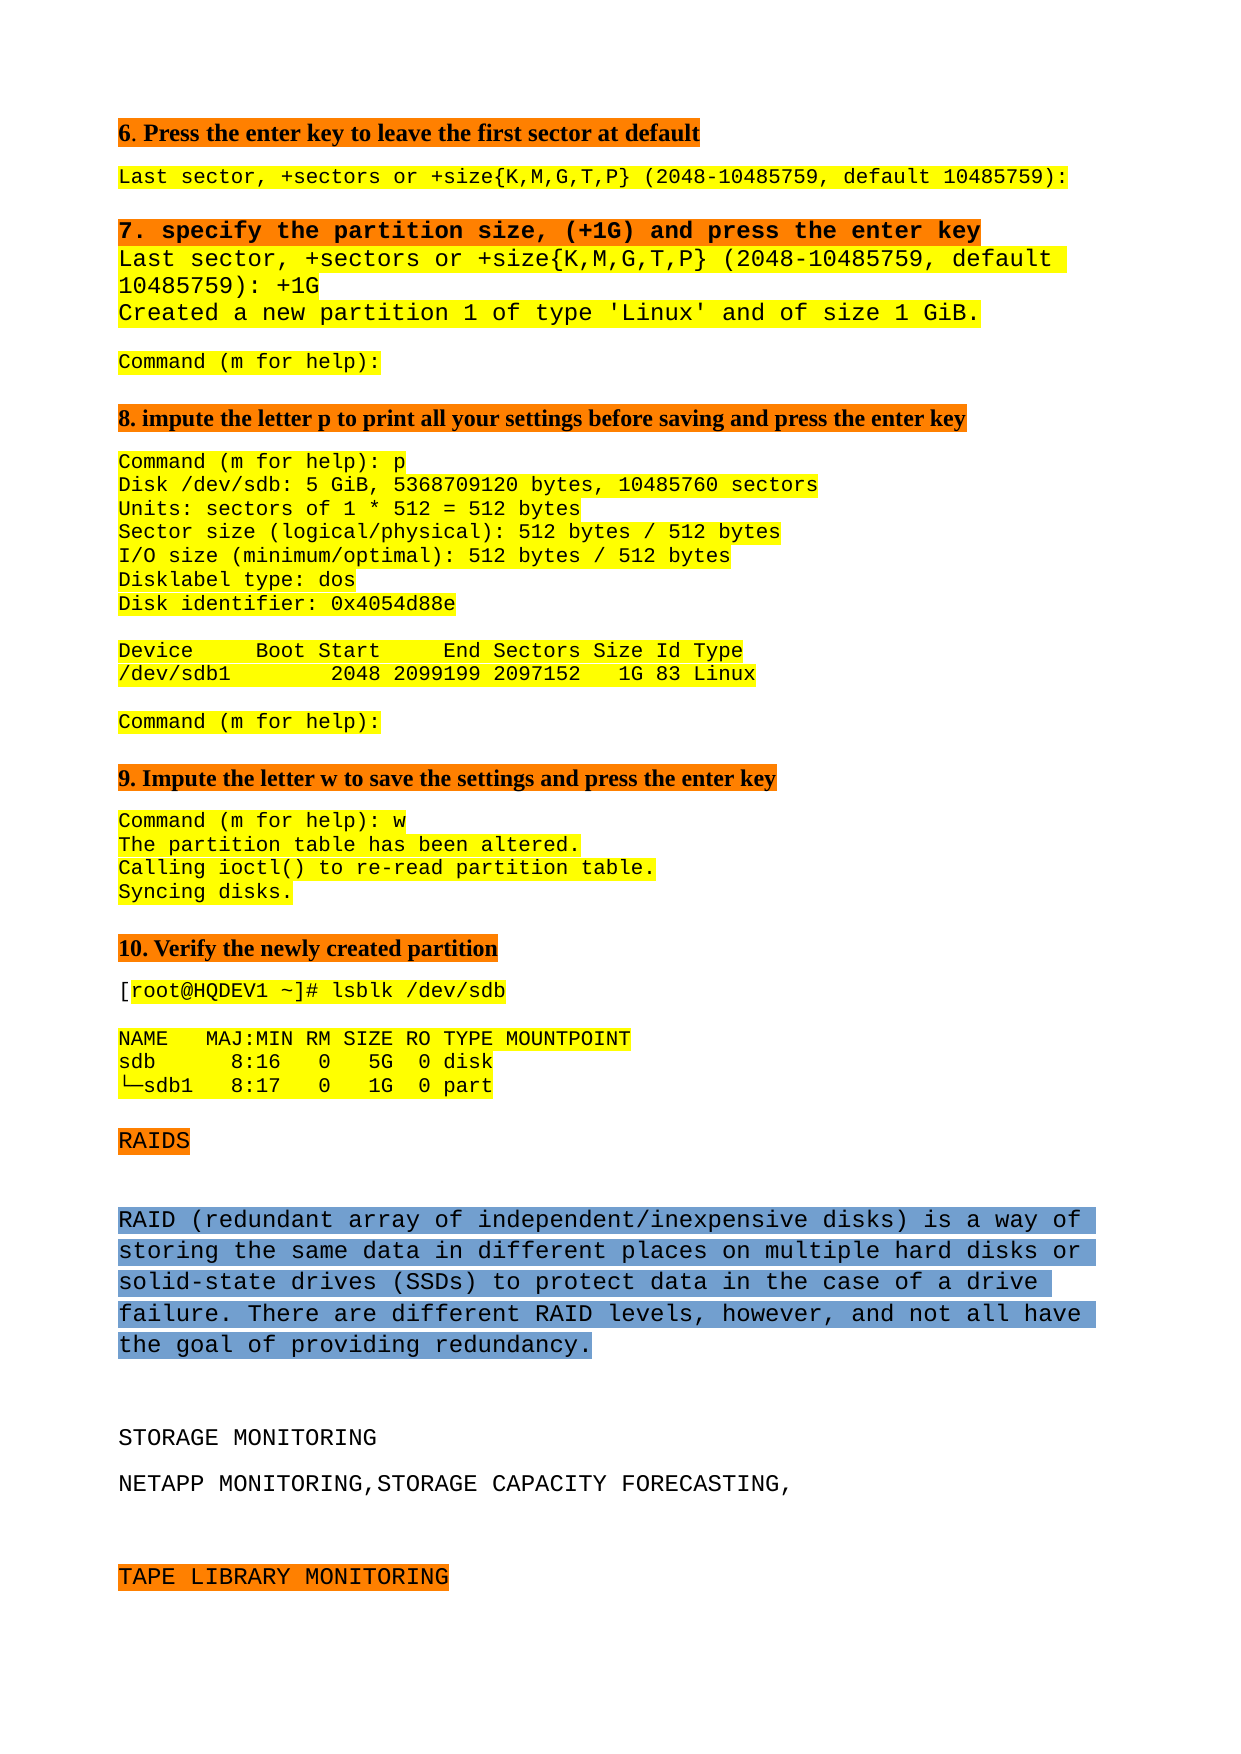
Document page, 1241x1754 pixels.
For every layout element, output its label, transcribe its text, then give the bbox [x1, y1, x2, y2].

text NAME MAJ:MIN RM SIZE RO TYPE MOUNTPOINT [118, 1028, 1122, 1051]
text STORAGE MONITORING [118, 1425, 1122, 1452]
text 8. impute the letter p to print all your settings before saving and press the enter key [118, 404, 1122, 432]
text 9. Impute the letter w to save the settings and press the enter key [118, 764, 1122, 791]
text 10. Verify the newly created partition [118, 934, 1122, 962]
text The partition table has been altered. [118, 834, 1122, 857]
text NETAPP MONITORING,STORAGE CAPACITY FORECASTING, [118, 1471, 1122, 1498]
text Last sector, +sectors or +size{K,M,G,T,P} (2048-10485759, default 10485759): [118, 166, 1122, 189]
text 7. specify the partition size, (+1G) and press the enter key [118, 219, 1122, 246]
text RAID (redundant array of independent/inexpensive disks) is a way of storing the same data in different places on multiple hard disks or solid-state drives (SSDs) to protect data in the case of a drive failure. There are different RAID levels, however, and not all have the goal of providing redundancy. [118, 1207, 1122, 1359]
text Command (m for help): [118, 711, 1122, 734]
text Command (m for help): p [118, 451, 1122, 474]
text Syncing disks. [118, 881, 1122, 905]
text └─sdb1 8:17 0 1G 0 part [118, 1075, 1122, 1099]
text Command (m for help): [118, 351, 1122, 375]
text Command (m for help): w [118, 810, 1122, 834]
text Disk identifier: 0x4054d88e [118, 592, 1122, 616]
text Disklabel type: dos [118, 569, 1122, 592]
text Last sector, +sectors or +size{K,M,G,T,P} (2048-10485759, default 10485759): +1G [118, 246, 1122, 300]
text Created a new partition 1 of type 'Linux' and of size 1 GiB. [118, 300, 1122, 328]
text Sector size (logical/physical): 512 bytes / 512 bytes [118, 522, 1122, 545]
text Calling ioctl() to re-read partition table. [118, 857, 1122, 881]
text Units: sectors of 1 * 512 = 512 bytes [118, 498, 1122, 522]
text RAIDS [118, 1128, 1122, 1188]
text Device Boot Start End Sectors Size Id Type [118, 640, 1122, 663]
text I/O size (minimum/optimal): 512 bytes / 512 bytes [118, 545, 1122, 569]
text Disk /dev/sdb: 5 GiB, 5368709120 bytes, 10485760 sectors [118, 474, 1122, 498]
text [root@HQDEV1 ~]# lsblk /dev/sdb [118, 980, 1122, 1004]
text sdb 8:16 0 5G 0 disk [118, 1051, 1122, 1075]
text 6. Press the enter key to leave the first sector at default [118, 118, 1122, 147]
text TAPE LIBRARY MONITORING [118, 1564, 1122, 1591]
text /dev/sdb1 2048 2099199 2097152 1G 83 Linux [118, 663, 1122, 687]
